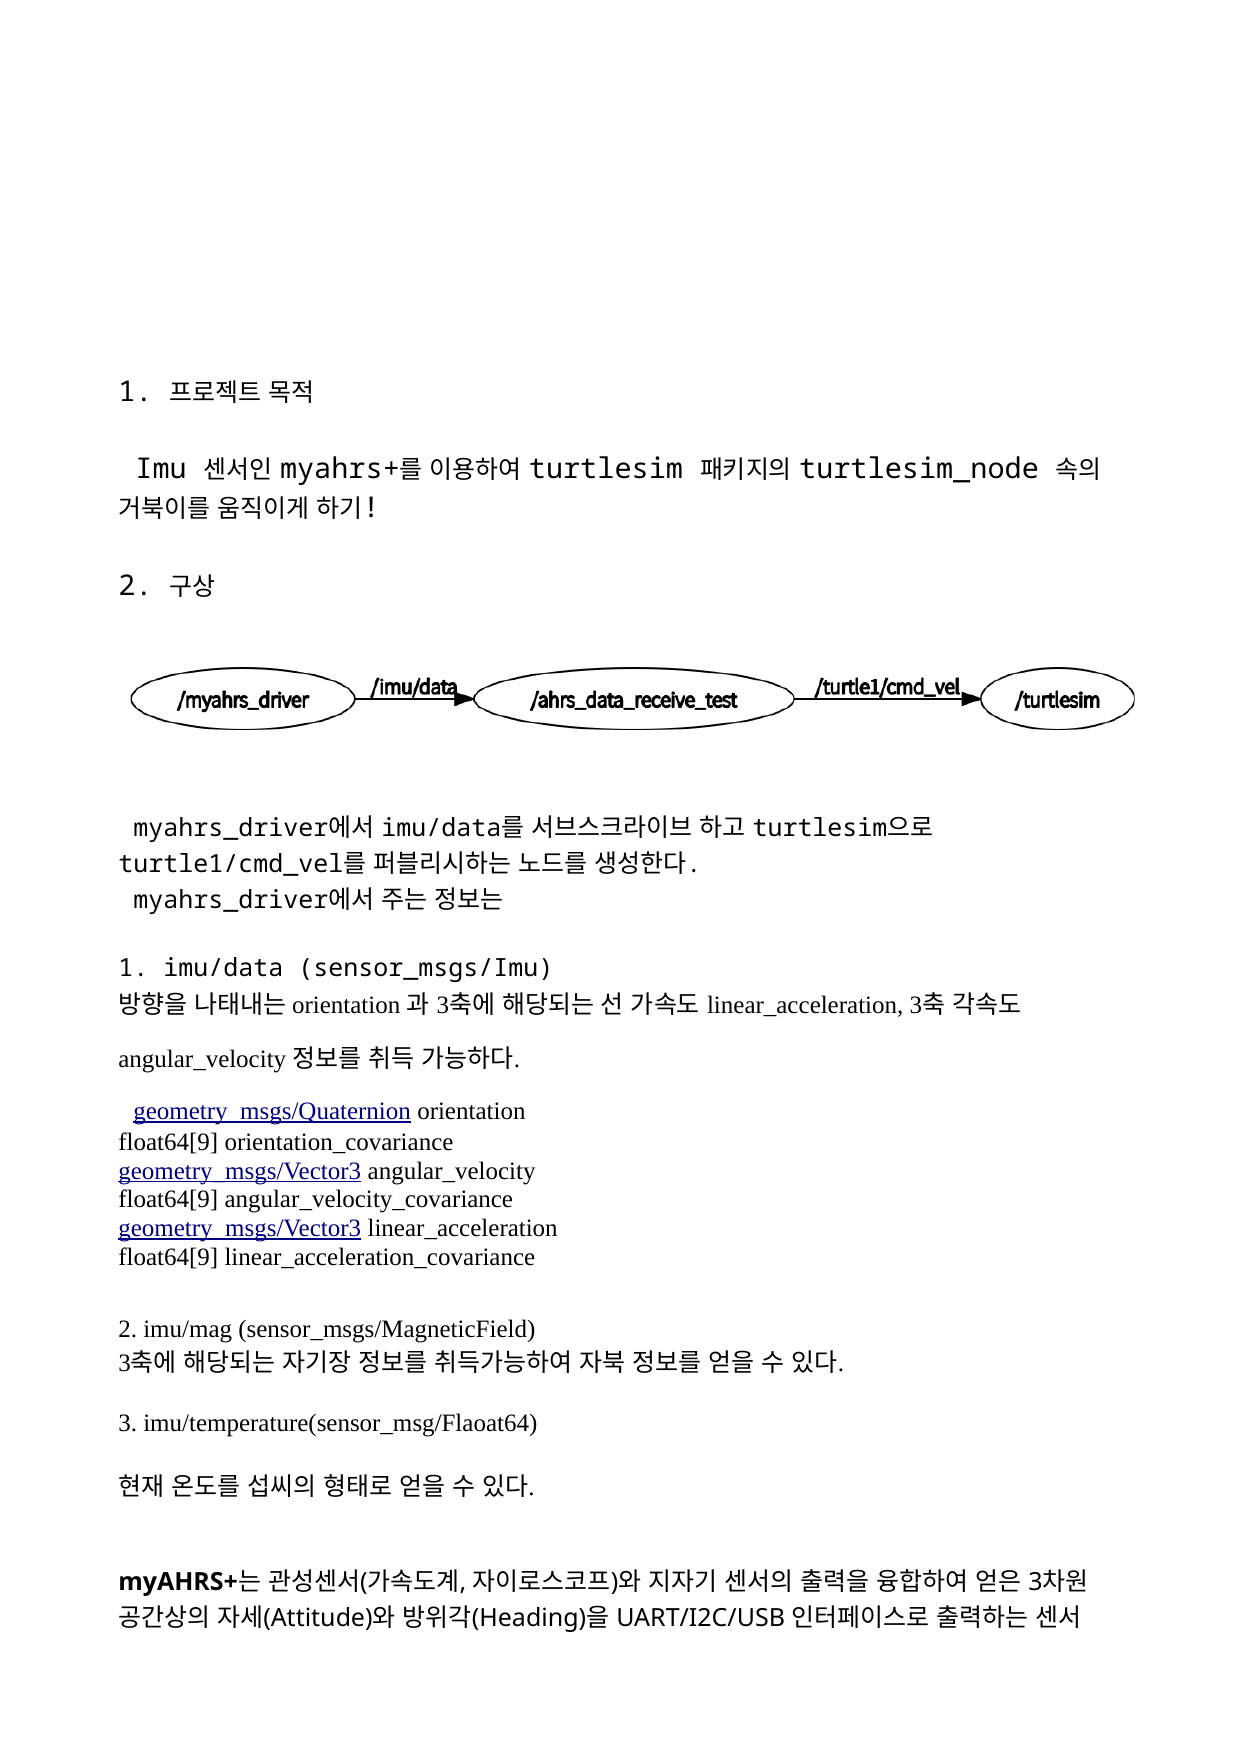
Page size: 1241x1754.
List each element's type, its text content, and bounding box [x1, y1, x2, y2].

text 2. 구상 [118, 565, 1122, 604]
text Imu 센서인 myahrs+를 이용하여 turtlesim 패키지의 turtlesim_node 속의 거북이를 움직이게 하기! [118, 448, 1122, 526]
text 3축에 해당되는 자기장 정보를 취득가능하여 자북 정보를 얻을 수 있다. [118, 1343, 1122, 1379]
text 1. imu/data (sensor_msgs/Imu) [118, 950, 1122, 984]
text 현재 온도를 섭씨의 형태로 얻을 수 있다. [118, 1467, 1122, 1503]
text geometry_msgs/Quaternion orientation float64[9] orientation_covariance geometry_msgs/Vector3 angular_velocity float64[9] angular_velocity_covariance geometry_msgs/Vector3 linear_acceleration float64[9] linear_acceleration_covariance [118, 1093, 1122, 1271]
text 3. imu/temperature(sensor_msg/Flaoat64) [118, 1408, 1122, 1437]
picture [130, 667, 1135, 730]
text 방향을 나태내는 orientation 과 3축에 해당되는 선 가속도 linear_acceleration, 3축 각속도 angular_velocity 정보를 취득 가능하다. [118, 984, 1122, 1075]
text myAHRS+는 관성센서(가속도계, 자이로스코프)와 지자기 센서의 출력을 융합하여 얻은 3차원 공간상의 자세(Attitude)와 방위각(Heading)을 UART/I2C/USB 인터페이스로 출력하는 센서 [118, 1561, 1122, 1633]
text myahrs_driver에서 imu/data를 서브스크라이브 하고 turtlesim으로 turtle1/cmd_vel를 퍼블리시하는 노드를 생성한다. [118, 807, 1122, 880]
text myahrs_driver에서 주는 정보는 [118, 880, 1122, 916]
text 1. 프로젝트 목적 [118, 371, 1122, 409]
text 2. imu/mag (sensor_msgs/MagneticField) [118, 1314, 1122, 1343]
